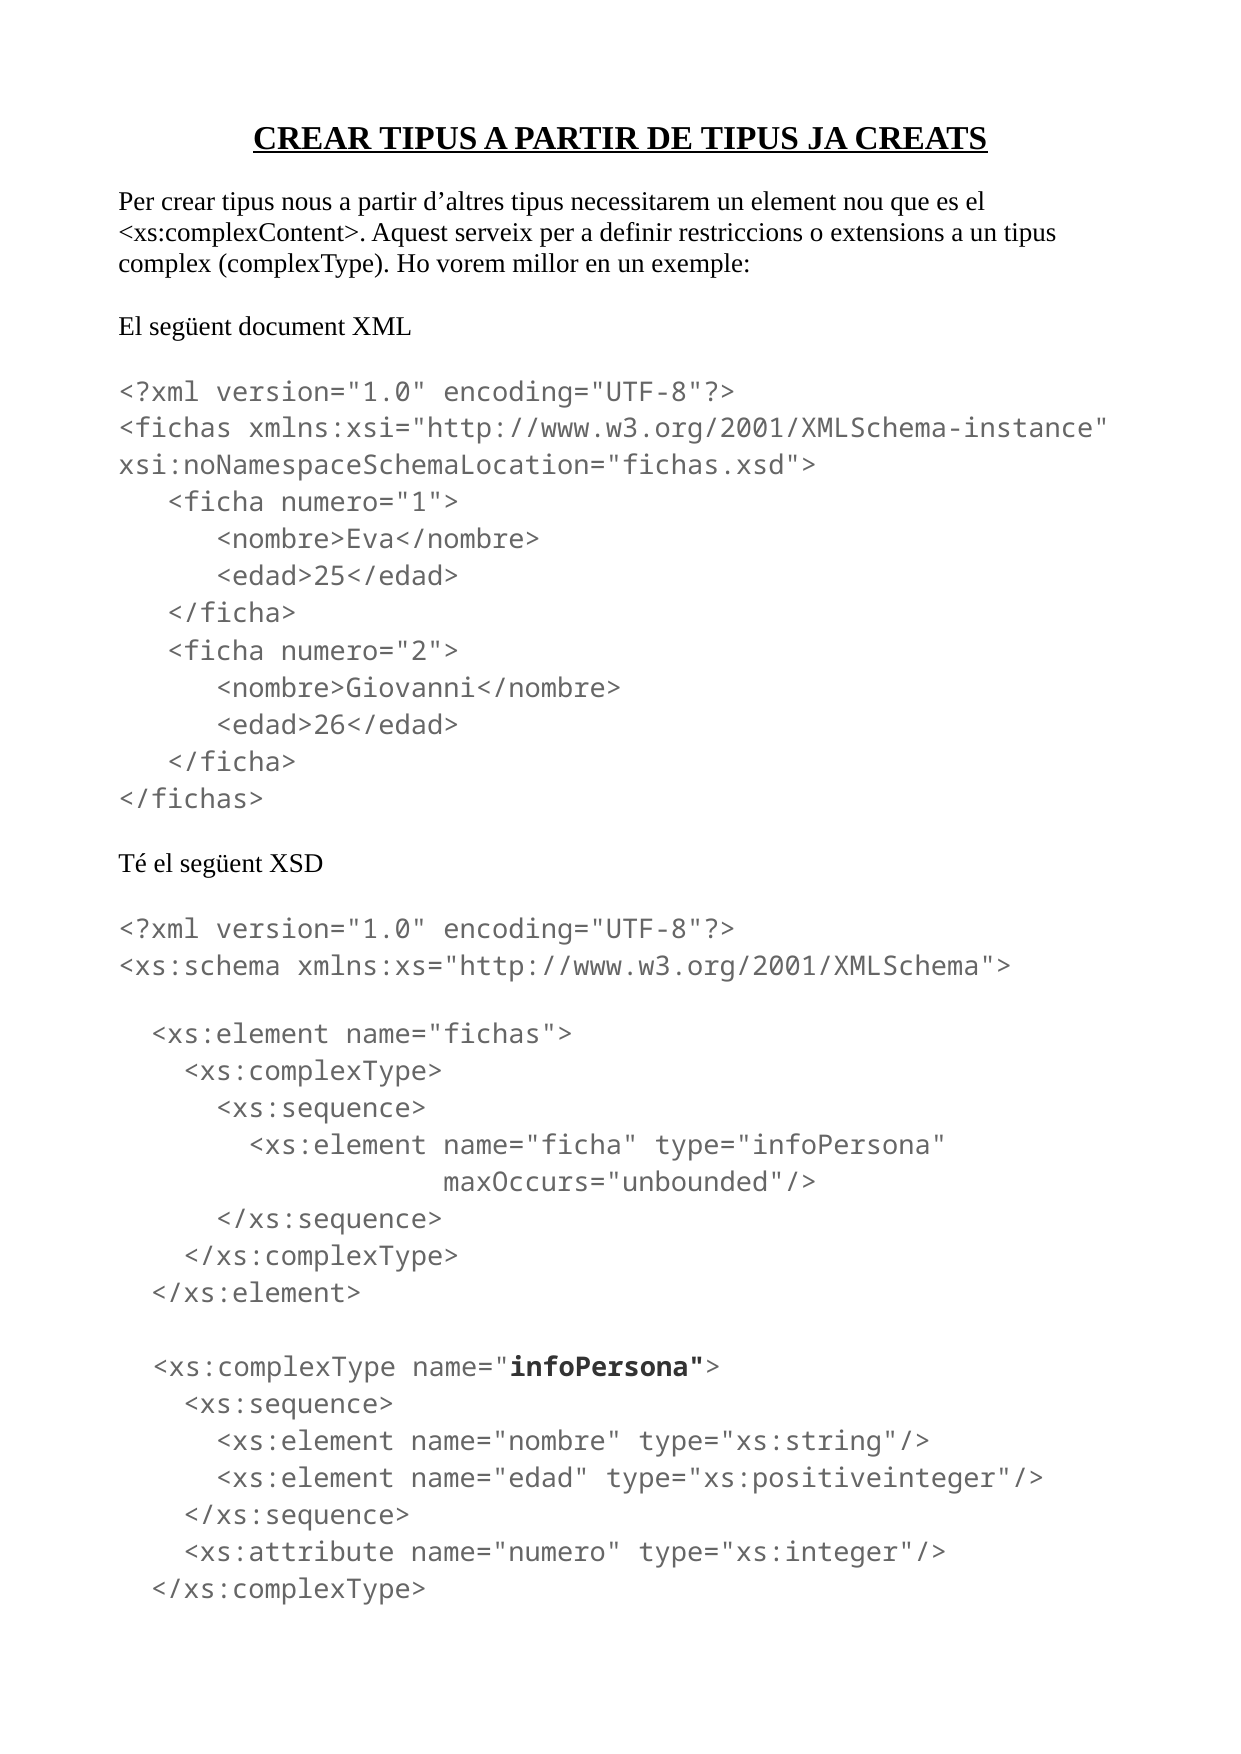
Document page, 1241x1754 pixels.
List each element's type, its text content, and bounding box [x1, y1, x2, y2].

text Per crear tipus nous a partir d’altres tipus necessitarem un element nou que es el <xs:complexContent>. Aquest serveix per a definir restriccions o extensions a un tipus complex (complexType). Ho vorem millor en un exemple: [118, 185, 1122, 279]
text maxOccurs="unbounded"/> [118, 1162, 1122, 1199]
text Té el següent XSD [118, 847, 1122, 878]
text <xs:sequence> [118, 1088, 1122, 1125]
text <xs:complexType> [118, 1051, 1122, 1088]
text <nombre>Giovanni</nombre> [118, 668, 1122, 705]
text <?xml version="1.0" encoding="UTF-8"?> [118, 910, 1122, 947]
text </xs:complexType> [118, 1237, 1122, 1274]
text </ficha> [118, 742, 1122, 779]
text <xs:sequence> [118, 1384, 1122, 1422]
text <xs:complexType name="infoPersona"> [118, 1348, 1122, 1384]
text <?xml version="1.0" encoding="UTF-8"?> [118, 372, 1122, 409]
text </xs:complexType> [118, 1570, 1122, 1607]
text <xs:schema xmlns:xs="http://www.w3.org/2001/XMLSchema"> [118, 947, 1122, 983]
text CREAR TIPUS A PARTIR DE TIPUS JA CREATS [118, 118, 1122, 156]
text <fichas xmlns:xsi="http://www.w3.org/2001/XMLSchema-instance" [118, 409, 1122, 446]
text <xs:element name="fichas"> [118, 1014, 1122, 1051]
text <xs:element name="edad" type="xs:positiveinteger"/> [118, 1459, 1122, 1496]
text <xs:element name="ficha" type="infoPersona" [118, 1125, 1122, 1162]
text </xs:sequence> [118, 1199, 1122, 1237]
text <ficha numero="1"> [118, 483, 1122, 520]
text </xs:element> [118, 1274, 1122, 1311]
text </fichas> [118, 779, 1122, 816]
text <edad>25</edad> [118, 557, 1122, 594]
text El següent document XML [118, 310, 1122, 341]
text <edad>26</edad> [118, 705, 1122, 742]
text <ficha numero="2"> [118, 631, 1122, 668]
text </ficha> [118, 594, 1122, 631]
text </xs:sequence> [118, 1496, 1122, 1533]
text <nombre>Eva</nombre> [118, 520, 1122, 557]
text xsi:noNamespaceSchemaLocation="fichas.xsd"> [118, 446, 1122, 483]
text <xs:element name="nombre" type="xs:string"/> [118, 1422, 1122, 1459]
text <xs:attribute name="numero" type="xs:integer"/> [118, 1533, 1122, 1570]
